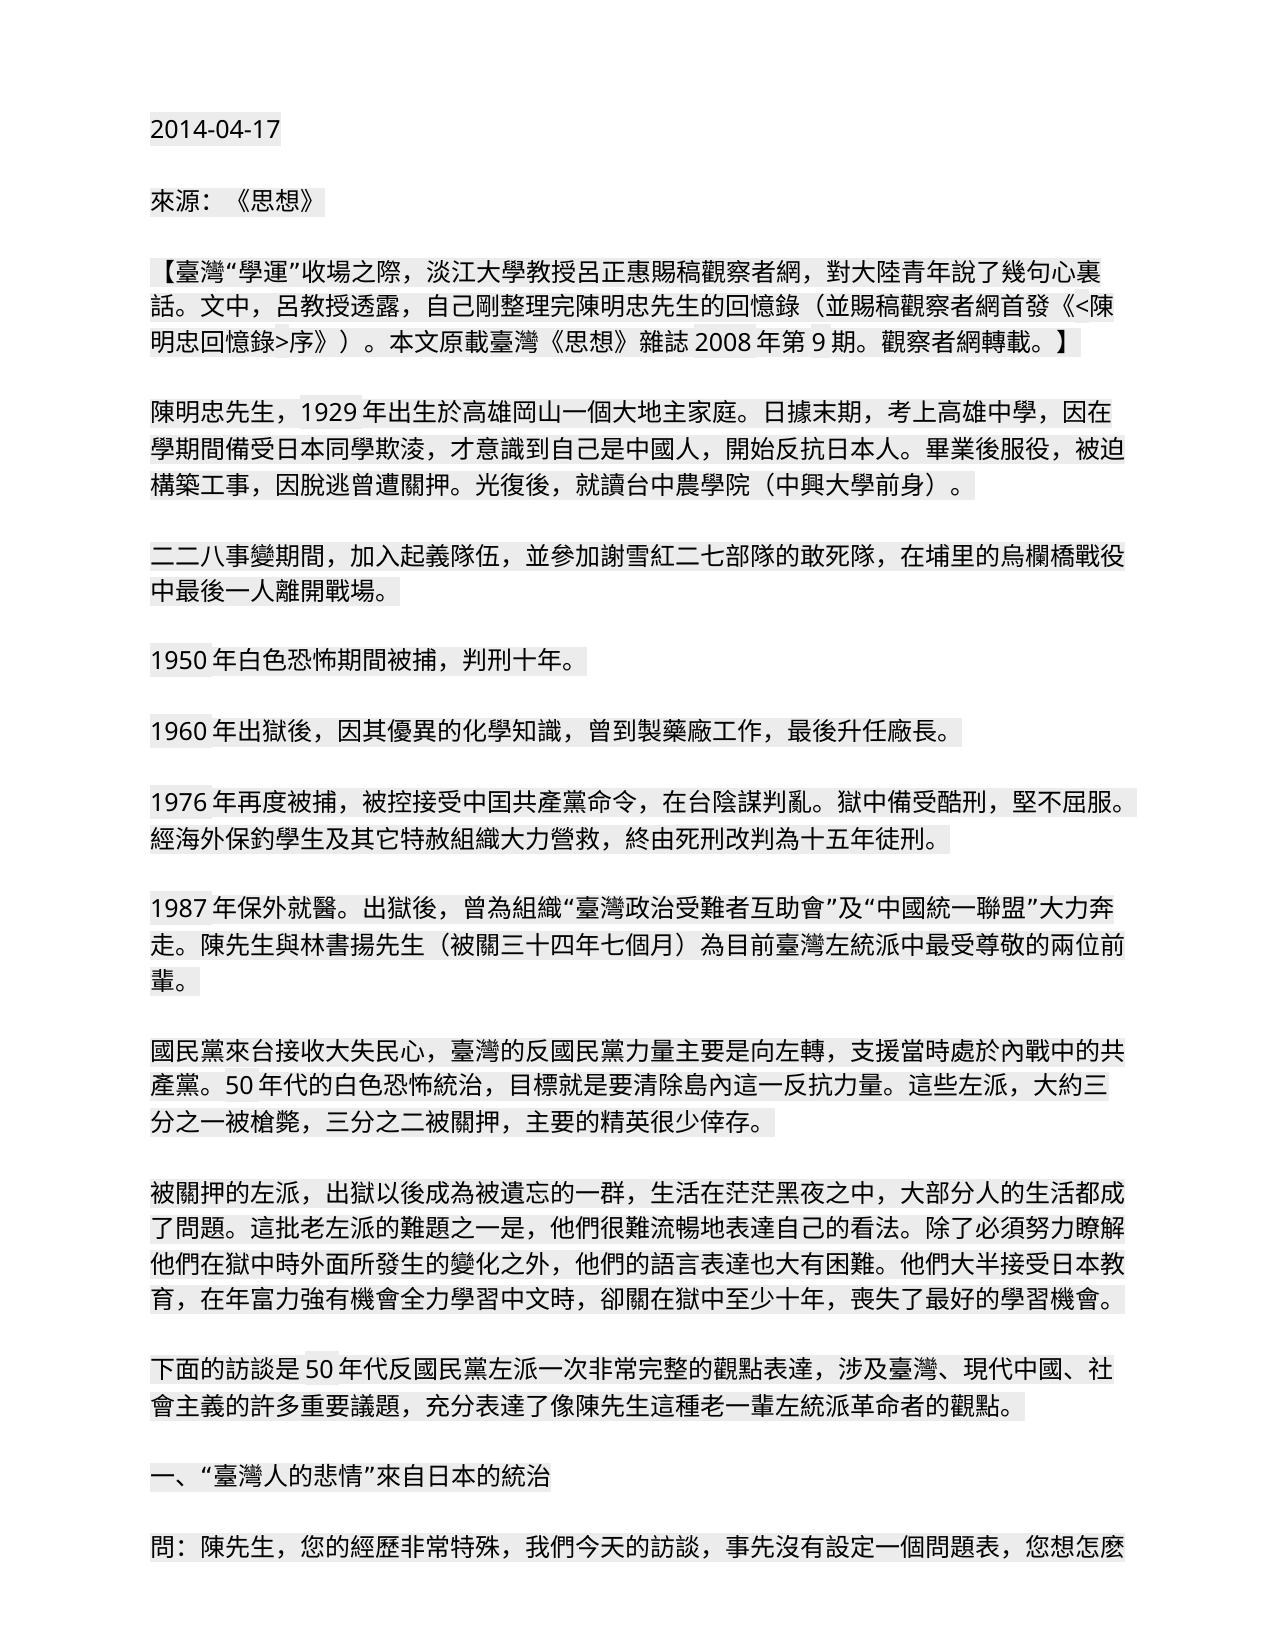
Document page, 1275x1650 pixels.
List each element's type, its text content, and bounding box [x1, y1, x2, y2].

text 花了點時間整理了幾篇陳明忠的訪談。各位不妨仔細讀過一遍。對我來說，這些言論，算是重溫舊夢，但是，對於大多數新一代的人來說，說不定會覺得新奇而有所啟發。 而我想說的是，對於那些長期被各式各樣的謊言與操弄所朦蔽的人，事實上，在你四周早已存在無數足以讓你察覺真相而能跳脫欺瞞的線索與逃出路徑，問題其實只是看你願不願意面對真相而已。 前些天在雲南昆明，一下飛機，迎面看到一個大招牌寫著 "過往雲煙"，挺有趣，雲是雲南的雲，煙是香煙的煙，是家香煙舖。被某種哲學蟲咬傷的人，喜歡煙塵光影之類的詩意幻化，對於諸如 "事實" 或 "真相" 這類字眼往往會產生嚴重過敏。 然而，面對過往，說 "真相" 也許太沉重，但它畢竟也不僅僅是什麼 "觀點"。觀點也者，你觀我觀大家各有所觀，但我相信，哪怕是再怎麼難以捉摸的過往雲煙，事實上還是有著某種基本事實，人物時空總不可能不可捉摸到真的如煙如塵之渺茫。 這樣一些不煙不塵的基本事實，或許就藏著一把鑰匙，足以讓你逃脫人為捉弄與洗腦。 21年前 (1998 年)，在我仍然拋頭露面大言不慚的時期，我利用暑假回台灣，在高雄長庚醫院做了一場演講，題目叫做"逃出蒼蠅瓶：談語言的極限"。記得那天來了很多聽眾，還有人遠從外地而來。但我只顧著低頭念稿子，拙劣的表達能力，使我向來沒法和聽眾產生共鳴，總覺得雞同鴨講彷彿就是一種存在的宿命。 "演講" 完畢 (應該說念完稿子)，我不知道在場聽眾幾個人逃出了蒼蠅瓶，還是反而被我關入蒼蠅瓶之中？ 蒼蠅瓶是維根斯坦的一個隱喻。你知道，既然是隱喻，意味著它很難 (或根本不可能) 用言語說清楚。不管怎麼樣，我總算用當年仍是大言不慚的傻逼姿態之最大力氣，給出了一把我以為可以讓你逃出蒼蠅瓶的鑰匙。 幾年下來，種種過往變得亦雲亦煙，我慢慢發現，也許連鑰匙都不需要，因為就如維根斯坦所說，大門根本沒關上，你想走隨時都能走，並沒有任何東西把你禁錮起來。 哲學上的東西很難 (或幾乎不可能) 通俗化，因此，為了說明一個不可言說的隱喻，我只好創造更多的隱喻，於是很弔詭地，當我們越是想要往現實可言的方向走去，卻反而越來越像個煙裏來霧裏去的詩人，而那理當震撼人心的 "基本事實真相" 呢？究竟離我們越近或越遠？我也有點迷惘了。 我在昆明長水機場那塊 "過往雲煙" 的招牌底下，駐足良久，直到一位姑娘跑出來說："先生，買煙嗎？" 我必須坦誠，我真的很想騙人，就像齊克果說的，我很想把人 "騙進真理裏頭"。想要被我騙的人，不妨就相信我一回，"走出" 蒼蠅瓶，別再當腦殘了。連 "逃" 都不用，因為瓶子根本沒關上。 我並不在意某個人是腦殘，但我很擔心和一大群腦殘一起生活在這地球上，因為，當腦殘成為主流生物，套句Emir Kusturica "地下社會" 的電影對白："大禍將臨頭"。 很多人老是想要改造世界，但我從來只想改造自己。因為我知道，當我改造了自己，事實上也就改造了世界；或者說，我至少對這世界盡了一道本份，我起碼儘可能不讓自己成為腦殘，儘可能不對世界產生危害。 陳真 2019. 11. 26. (饑餓等待下班中) =================== 一個土生土長的“臺灣人”為何是堅定的兩岸統一派 陳明忠 (臺灣左統派代表人物，夏潮聯合會榮譽會長) 2016. 04. 18. 來源：觀察者網 4月16日，臺灣統派的旗幟性人物之一、87歲高齡的陳明忠老先生攜《無悔：陳明忠回憶錄》出現在北京三聯書店的讀者見面會。 出席此次讀者見面會並作點評發言的還有清華大學教授汪暉、臺灣淡江大學教授呂正惠、中國社科院文學研究所李娜女士、三聯書店總編輯翟德芳、曾受邀觀禮大陸九三大閱兵的臺灣地區少數民族“民意代表”的高金素梅女士等嘉賓。 陳明忠老先生出生于1929年日據時期的臺灣，是臺灣“二二八”事件親歷者，前後兩次入獄共二十一年，臺灣最後一位政治死刑犯，統派的旗幟性人物之一。 陳明忠假釋後參與 “黨外民主”活動，以大義為重，積極促進兩岸和解，推動連戰訪問大陸。他的一生，極富傳奇色彩，生動地折射出臺灣自日據時代以來數十年間的社會發展進程，是大陸讀者瞭解臺灣二十世紀歷史的難得渠道。 二二八事變期間，陳明忠加入起義隊伍，1950年白色恐怖期間被捕，判刑十年。 1960年出獄後，因其優異的化學知識，曾到製藥廠工作，最後升任廠長。 1976年再度被捕，被控接受中國共產黨命令，在台陰謀判亂。獄中備受酷刑，堅不屈服。經海外保釣學生及其它特赦組織大力營救，終由死刑改判為十五年徒刑。 1987年保外就醫。出獄後，曾為組織“臺灣政治受難者互助會”及“中國統一聯盟”大力奔走。陳明忠先生與林書揚先生（被關三十四年七個月）為目前臺灣左統派中最受尊敬的兩位前輩。 1995年，臺灣導演侯孝賢拍攝影片《好男好女》，著名女藝人伊能靜出演白色恐怖時期的犧牲者、共產黨人鍾浩東的夫人蔣碧玉。蔣碧玉父親的角色，侯孝賢特意邀請鍾浩東曾經的獄友陳明忠先生扮演。 年過八旬，回顧一生，他說：“亂世的人本來就不如太平時代的狗，我不過生錯了時代，並沒有走錯路。”《無悔》是他的口述回憶錄。(餘略) 一個日據時期的“臺灣日本人”如何明白自己是中國人 陳明忠1929年生於高雄，家境殷實。在“皇民化”的教育下，他以為自己是臺灣人，自然也就是日本人，不料上中學時被日本同學稱為“清國奴”，打架時不准贏，否則就被日本學生群起而攻，打到鼻青臉腫，從此知道自己是中國人。 他說：“在學校，我受日本人欺侮，當一個臺灣人，一點尊嚴都沒有，動不動被打，政治上給人欺負，這是民族壓迫；但作為一個地主的兒子，經濟上我欺負別人，這是階級壓迫。我知道被欺負的痛苦，討厭給人欺負，所以開始覺悟到自己也不應該欺負人，甚至，世界上根本不應該有壓迫存在。我的社會主義意識，就這樣很樸素地産生了。” 陳明忠從“中國人”和“社會主義”這兩個基本立場出發，從理論書籍和社會實踐中學習、思考，從獄友中的共產黨人和來自大陸的普通戰俘的言行中獲取切身感受，逐漸形成了自己堅定的信念。在二十世紀五十年代到八十年代的臺灣，為堅守信念，他先後坐牢二十一年，受盡酷刑，仍矢志不渝。 為明其志，他和同樣是政治犯的妻子，為兩個女兒取名“志民”和“志平”，即“志在為人民，志在為民主；志在為和平，志在為平等”。 八十年代，第二次出獄後，冒著再次入獄的危險，他積極參與社會運動。他認為自己“應當為臺灣的民主盡力”，“同時也不願意臺灣繼續做美國的附庸，希望中國統一，希望中國富強，希望中國人擁有自尊，不再被人歧視；並且希望在這基礎上實現人人平等的社會主義，永遠不要再出現人欺負人、人歧視人的不正常現象”。 他說：“這是我自己選擇的路，這條路就是要提著腦袋走的，坐牢和犧牲都不能埋怨。假如人生再來一次，我還是會選擇同樣的路。” 一個土生土長的“臺灣人”為何是堅定的兩岸統一派 1950年，在白色恐怖中，台共黨人陳明忠被捕，表面的罪名是參加“二二八”，暗地裏被懷疑是共產黨員。 在憲兵隊，陳明忠“被刑求（刑訊逼供），先灌水、夾手指，然後坐老虎凳。老虎凳的磚頭一塊一塊往上加”，刑求人員警告他，“再加一塊，你腿骨會斷，人可就終身殘廢了”，他依然不承認——承認了自己是共產黨人，一定會被槍斃。 這本書收錄的老照片中，有一張是陳明忠坐在臺北馬場町槍決紀念丘前拍攝的。在臺灣五十年代持續多年的白色恐怖中，日據時代臺北的跑馬場——馬場町，是槍決共產黨人等政治犯的刑場。殺一個人，就撒一層土掩蓋血迹，殺的人多，慢慢就形成了一人多高的小丘。可見當時恐怖之甚。 逃過一死的陳明忠，關在獄中十年，目睹了很多人赴死，其中多有堅定的共產黨人，也不乏受屈的冤魂。 “有一個叫馮錦輝的被叫出去槍決了。他和同牢房的每個人握手，帶著微笑走出去。和我握手時，他的手是溫熱的，我非常佩服。我在台南憲兵隊誤以為要被槍斃時，因為有點緊張而感覺到自己腦袋頂部突突地跳，他居然這麽鎮靜。我們唱著安息歌送他走。” “很久以後，我終於知道，馮錦輝是宜蘭地區（台共）的負責人……他早知道自己一定會死，所以視死如歸。” 出獄以後，陳明忠和馮錦輝的妹妹馮守娥女士結了婚，瞭解到：“馮錦輝是我岳丈最喜歡的兒子。” “過了幾天，基隆中學校長鍾浩東也被叫出去了。本來基隆中學案，凡是外省地下黨員一律判死刑，本省人一律判感訓。鍾浩東（雖然是本省人，但）堅決不接受感訓。” “按照慣例，我們唱安息歌送他，他要求我們加唱《幌馬車之歌》。他說，他太太跟著他到大陸參加抗戰，他太太很喜歡這首歌。”（鍾浩東和蔣碧玉的故事，可以參見藍博洲先生的著作《幌馬車之歌》，也可以參看侯孝賢據此改編導演的影片《好男好女》。） “張伯哲在大陸時是東江縱隊團級政委，來台後是台中市、台中縣地區的地委委員，他當然一定死。我看他很平靜，好像等待的不是死亡。我問他：‘你不怕死嗎?’他說：‘孔子不是說過嗎，朝聞道夕死可矣。’對他來說，‘道’就是共産主義。” “我看到了馮錦輝、鍾浩東、張伯哲臨刑前的勇敢與堅定，他們的影子一直留在我腦海中，讓我下定決心，要跟著他們的路走下去……這是我在牢房裏最大的收穫。” 陳明忠在牢房中見到的三個外省人，也給他留下了深刻的印象。 “有一個人，來台之前見過毛澤東和劉少奇，後來槍決了。他曾跟我講，毛澤東對他們很親切，像好好先生；劉少奇看起來很嚴厲，對他們一個一個追問，什麽事情都不放過。他認為，是因為劉少奇在白區領導地下工作，毛澤東沒有這種經歷，所以做事風格不一樣。” “還有一個‘中央政治大學’畢業的。他的一個同學是共產黨，讓他給對岸發電報，他拒絕了，但沒有檢舉。”他原以為自己只是會被判徒刑，“結果有一天竟然叫到了他的名字，要叫出去槍斃了。 他整個人呆了一陣，然後說：‘我不相信！’又再說：‘我不相信！’他走出牢房時，長歎了一口氣，說：‘啊——算了。” 他的判決書上寫著：“‘中央政治學校’的校長是蔣委員長，你是他的學生，竟然不檢舉共產黨！” 另一個人叫劉鳴鍾，估計自己要被槍斃，說：“共產黨人被槍斃的時候都會喊‘共產黨萬歲’，我不是共產黨，不能喊‘共產黨萬歲’，但也不能喊‘國民黨萬歲’啊——國民黨都要槍斃我了。我喊什麽呢？’他想了一下，就說：‘我要喊“劉鳴鍾27歲！’”但當他被叫出去的時候，“太緊張了，‘劉鳴鍾27歲’，忘記喊了。” 勉力推進臺灣的民主進程和兩岸統一 1976年，臺灣仍處在“戒嚴”時期，出獄16年的陳明忠再次入獄，所依據的是《懲治叛亂條例》第二條第一項：“意圖以非法之方法顛覆‘政府’而著手執行。”這個罪名的唯一刑罰是：死刑。 一進監獄，“上峰”就發了指示：“不管用什麽手段，一定要口供。”“就算人進了棺材，口供也要留下了！”此後三個月，陳明忠經歷了四輪刑求：第一輪，六天五夜；第二輪，五天五夜；第三輪，五天五夜；第四輪，五天五夜。疲勞審訊、拶指、牙籤插指甲縫、老虎凳、電刑、灌辣椒水和汽油以及赤身捆在冰塊上九小時等等。陳明忠甚至被打到脊椎錯位。 “問案的人事後對我說：‘我們刑求分四個階段，一般在第一階段，大部分人都會承認罪狀；到了第二階段，剩下那些不肯承認的人，連叫他承認 ‘偷古井’（閩南話諺語），他也會承認。所以第三、第四階段的刑求，我們從來沒有機會用過。你是有史以來第一個通過四個階段還不肯認罪的人。你練過什麽武功？” 刑求的痕迹大多消失後，陳明忠被起訴。判決當晚，蔣經國發表電視講話說：“陳明忠意圖從東南亞運送武器發動暴動……”因為政治犯的判決問題，蔣經國親自在電視上露面，這是從來沒有過的事情。 1987年，通過時任蔣經國秘書的馬英九的幫助，陳明忠保外就醫。 出獄之後，陳明忠仍關心和參與各種社會活動，勉力推進臺灣的民主進程和兩岸統一。2005年2月27日，他親赴國民黨中央黨部，以“‘二二八’事件當事人、臺灣最後一個政治死刑犯”的身份發表講話，呼籲臺灣各政黨真正理解和徹底反省“二二八”事件，解決發生悲劇的歷史根源，結束兩岸敵對狀態，締結兩岸和平協定。 講話後，他“將一把象徵兩岸和解的‘和解之鑰’交給（時任國民黨主席的）連戰，期許他勇敢負起結束國共內戰的責任”，“連戰當場指定（國民黨）副主席江丙坤率團登陸破冰”，後來又親自正式訪問大陸。 2008年，目睹兩岸關係的風雲，陳明忠說： “二二八”之後，臺灣青年向左轉，就是因為瞭解到：只有搞革命，才能重建中國經濟，才能根本解決內部很多矛盾問題……大陸經過革命，經過重重困難，終於在二十世紀九十年代以後全面發展起來。事實上，這等於實現了當年臺灣左翼青年嚮往的目標。……“ 中國崛起”的事實已經不容否認……現在和未來的兩岸關係，關鍵還在於：臺灣肯不肯承認“中國崛起”的客觀現實。李登輝、陳水扁都瞧不起大陸，但如果未來臺灣還維持這種態度，不肯承認大陸的發展，不願跟大陸和談、合作，那還會再吃虧的。 ======================== 一個臺灣人的左統之路 訪談者：呂正惠、陳宜中 陳明忠 (臺灣左統派代表人物，夏潮聯合會榮譽會長) 2014-04-17 來源：《思想》 【臺灣“學運”收場之際，淡江大學教授呂正惠賜稿觀察者網，對大陸青年說了幾句心裏話。文中，呂教授透露，自己剛整理完陳明忠先生的回憶錄（並賜稿觀察者網首發《<陳明忠回憶錄>序》）。本文原載臺灣《思想》雜誌2008年第9期。觀察者網轉載。】 陳明忠先生，1929年出生於高雄岡山一個大地主家庭。日據末期，考上高雄中學，因在學期間備受日本同學欺淩，才意識到自己是中國人，開始反抗日本人。畢業後服役，被迫構築工事，因脫逃曾遭關押。光復後，就讀台中農學院（中興大學前身）。 二二八事變期間，加入起義隊伍，並參加謝雪紅二七部隊的敢死隊，在埔里的烏欄橋戰役中最後一人離開戰場。 1950年白色恐怖期間被捕，判刑十年。 1960年出獄後，因其優異的化學知識，曾到製藥廠工作，最後升任廠長。 1976年再度被捕，被控接受中囯共產黨命令，在台陰謀判亂。獄中備受酷刑，堅不屈服。經海外保釣學生及其它特赦組織大力營救，終由死刑改判為十五年徒刑。 1987年保外就醫。出獄後，曾為組織“臺灣政治受難者互助會”及“中國統一聯盟”大力奔走。陳先生與林書揚先生（被關三十四年七個月）為目前臺灣左統派中最受尊敬的兩位前輩。 國民黨來台接收大失民心，臺灣的反國民黨力量主要是向左轉，支援當時處於內戰中的共產黨。50年代的白色恐怖統治，目標就是要清除島內這一反抗力量。這些左派，大約三分之一被槍斃，三分之二被關押，主要的精英很少倖存。 被關押的左派，出獄以後成為被遺忘的一群，生活在茫茫黑夜之中，大部分人的生活都成了問題。這批老左派的難題之一是，他們很難流暢地表達自己的看法。除了必須努力瞭解他們在獄中時外面所發生的變化之外，他們的語言表達也大有困難。他們大半接受日本教育，在年富力強有機會全力學習中文時，卻關在獄中至少十年，喪失了最好的學習機會。 下面的訪談是50年代反國民黨左派一次非常完整的觀點表達，涉及臺灣、現代中國、社會主義的許多重要議題，充分表達了像陳先生這種老一輩左統派革命者的觀點。 一、“臺灣人的悲情”來自日本的統治 問：陳先生，您的經歷非常特殊，我們今天的訪談，事先沒有設定一個問題表，您想怎麽談就怎麽談，請從您最想說的談起。 陳：我想先談“臺灣人的悲情”。民進黨說，二二八是臺灣人的悲情。這根本不對。以我的經驗，臺灣人民在日本的統治下，沒有任何尊嚴可言，這才是真正的“臺灣人的悲情”。我因此知道自己是“清國奴”，是中國人，才開始起來反抗，我的一生從此就改變了。 如果要講悲情，就要從日據時代講起。日據時代，臺灣人是二等國民，被欺負到什麽程度？我的思想改變是從高雄中學開始，當時我們一班五十個人，只有十個臺灣人，其他都是日本人。我經常被罵是“清國奴”，動不動就被打，我搞不清楚為什麽。 後來，我才知道自己不是日本人。對我衝擊很大的事情是，有一次我和一個日本同學打架，事後來了十幾個日本人打我一個，最後跟我講一句話：“你可以和內地人（按：日本人）打架，但不可以打贏。” 這對我衝擊非常大。不是說一視同仁嗎？我一直以為我是日本人，但臺灣人和日本人打架卻不可以打贏，這是怎麽一回事？我的腦筋開始産生混淆，兩三年以後才知道原來我不是日本人，是中國人，思想才整個轉變過來。 我感覺到在日據時代作為臺灣人，真是一點尊嚴都沒有。例如，當時村長在鄉下都是有聲望的人，是我們尊敬的人。但是，日本的警察叫村長跪下，村長就要跪下，這在我們看起來，實在是太瞧不起臺灣人了。 日本人跟臺灣人的薪水也不一樣，同樣的學歷，日本人的薪水比臺灣人高60%，為什麽會這樣？ 再舉個例子，我認識一個人叫做林金助，是石油公司的工友，給大家燒開水泡茶的。可是林金助這個名字日本人也有。有一天上面有人來視察，從名冊上看到名字，以為他是日本人，馬上升他當雇員，因為日本人是不能當工友的。 日本人可以當勞動者，就是不能當工友幫人服務，不能倒茶、掃地。你想，當時身為臺灣人是什麽感覺？我們是二等公民，甚至是三等公民（因為還有琉球人），一點尊嚴都沒有。我家是大地主家庭，我每天有牛奶喝，但因為在日本人面前沒有尊嚴，才知道尊嚴最重要。 我家的佃農在我面前也沒有尊嚴，就像我在日本人面前一樣，所以，我開始反抗日本人的統治，也開始轉向社會主義。所有的臺灣人，在日本人面前都沒有尊嚴，那我們臺灣人是什麽東西呢？難道這不是“臺灣人的悲情”嗎？ 二、二二八不是省籍衝突 問：那您怎麽看待二二八？ 陳：二二八是反抗，是反抗國民黨的惡劣統治。“造反有理”，這是人民的哲學。二二八是反抗，不是悲情。 問：您反抗日本人，又反抗國民黨政府，這有什麽不同？ 陳：當然不一樣。日本人是外國人，他們瞧不起所有中國人（包括臺灣人）；國民黨是中國人的政府，它是一個不好的政府，我們是反抗一個我們自己的不好的政府。二二八時，我們反對的是一個惡劣的政府，而不是所有外省人。 當時從大陸來的人，好壞都有。台中農學院的外省老師，包括院長（就是校長），學問好，思想開明，我就很尊敬。我不但不反對他們，還保護他們。二二八事件期間，我把他們集中起來，請我的學弟林淵源（他後來當高雄縣長）照顧他們。 問：照您這樣講，二二八就不是省籍衝突，至少主要不是省籍衝突？ 陳：二二八本質上是一個反抗惡劣政府的行動，不是省籍衝突。當然有些本省人情緒激動，打了外省人，這是有的，但不是主要的。你們還要注意，當時的省黨部和陳儀是作對的，他們要把事情鬧大，好搞垮陳儀。蔣渭川是省黨部的人，他找了一批打手，專打外省人。他故意製造糾紛，就是要把事情鬧大。 我們在台中開大會鬥爭台中縣長劉存忠，因為他貪污。民眾要把他處死，謝雪紅說，他有罪，但罪不至死。民眾又喊要割他耳朵，謝雪紅又說，那太殘忍了。民眾說，那就打他，於是謝雪紅讓一些人上來打。這可以證明，反抗的人相當節制，知道自己要幹什麽。 但蔣渭川這個人你們要注意，他是省黨部李翼中的人。二二八之後，他當了臺灣省民政廳長。我第一次坐牢之前，在1950年1月9日的中央日報上（按：此時陳先生拿出複印的剪報資料），看到一則怪異的啓事，內容是“慶祝蔣渭川、彭德、李翼中、林日高等四人出任民政廳長、建設廳長、省府委員”。 在賀詞的下面有21人署名同賀，名單中好多人竟然都是在二二八事件中，遇害或行蹤不明的台籍人士，像林茂生、王添燈、林連宗、宋斐如、王育德的哥哥王育霖、還有陳炘。 我後來坐牢時，才聽說這則啓事是地下黨（即共産地下組織）的吳思漢刊登的。吳思漢為什麽要用這些人的名義來刊登？因為據說這些人之所以被害，都是蔣渭川告的密，所以吳思漢故意用他們的名字以示抗議。 蔣渭川是CC派，他的老闆是臺灣省黨部主委李翼中，也是CC派。那時候被打的外省人，很多都是蔣渭川的人打的；蔣渭川找了一批流氓，到處搗蛋，要把政學系的陳儀鬥倒。陳儀很氣，要抓蔣渭川，結果被蔣跑掉了，蔣被李翼中保護起來。蔣渭川的女兒，為了保護父親，擋在蔣渭川前面，結果被陳儀派去的人殺了。 李敖曾說，二二八分成三個階段：第一個階段是臺灣人殺外省人，第二個階段是外省人殺臺灣人，第三個階段是臺灣人殺臺灣人。李敖的說法太誇張了，很容易引起誤解。 第一個階段，一些外省人被打，少數人被打死，蔣渭川的打手到處亂打人；第二個階段，外省軍隊從基隆登陸，一路開槍掃射，但因為大部分臺灣人躲了起來，所以只有在街上的人，才會被流彈打中；第三個階段，國民黨補殺了一些臺灣知名人士和地方領袖，其中不少人可能是蔣渭川開名單密告的，所以李敖說臺灣人殺臺灣人。李敖講話是很生動，但太誇張，很容易讓人誤以為二二八是省籍衝突。 當時，我們根本不覺得二二八是省籍衝突。我們要反抗的不是外省人，而就是貪官污吏。但是，貪污的人都躲起來了，倒楣的卻是一般的外省人；有些外省人挨揍，還有些被打死了。不過，二二八的性質並不是省籍衝突，而是反抗國民黨暴政，是政權跟人民之間的衝突。 壞的人是那些貪官污吏，但我們學生對外省老師的印象就比較好。因為，那時候來台的外省老師很多都受過很好的教育，左派的也很多，比較進步，比較講民主，跟學生相處很像朋友。 台籍老師受日本人影響，權威性較強，講話都是用命令的，所以學生對外省老師比較有好感。這不是我一個人的說法，黃春明也這麽講（他的外省老師因為是共產黨，後來也被槍斃了）。 關於二二八，我還可以說兩點。民進黨一直在製造一種印象，讓人覺得，二二八時國民黨在臺灣進行大屠殺。依我的瞭解，二二八死的人，大約在一千上下。 1950年我被捕時，在獄中跟臺灣各地的難友聊天，瞭解各地的狀況，據我當時估計，大概就是這個數目。後來，民進黨成立了二二八賠償委員會，列了一大筆經費，到現在錢都還沒領完。據我探聽，領的人不超過一千人，而且其中有一些還是白色恐怖受難者家屬領的。民進黨完全不公佈這個消息，還繼續炒作，實在很不應該。 還有，陳映真跟我講過，有一個外省老師，看到接收人員欺壓臺灣人，非常不平，寫了幾篇小說加以揭露，發表在上海的文藝刊物上（按，這些作品已收入人間思想叢刊《鵝仔》，人間出版社，2000年9月），可見二二八主要是“官民矛盾”，不是“省籍矛盾”。 三、白色恐怖是國民黨鎮壓人民，不分省籍 問：您的說法跟民進黨的差很多。有些台獨派說，二二八是台獨運動的起源，您不同意吧？ 陳：好多人（尤其是台獨派）說，二二八是台獨運動的起源。這個說法我不同意。二二八是民國36年（1947年）的事，但是一直要到我第一次坐牢出獄的那一年，1960年，才有人因為台獨案件進來坐牢。另外，台獨派在日本成立“臺灣青年會”是1960年，台獨聯盟是1970年在美國成立。怎麽看，時間上都差太多了。 光復以後，臺灣人熱情歡迎祖國軍隊的到來，可見他們對日本的統治有多反感。後來看到祖國的政府這麽糟，才開始想，要怎麽辦？然後大家才瞭解到，原來我們的祖國有兩個：一個是共產黨的紅色祖國；一個國民黨的白色祖國。既然壓迫我們的是國民黨，是白色祖國，於是年輕人就開始向左轉，向共產黨那邊靠攏。 當然，當中有些人像我，在日據時代本來就已有社會主義思想；但是，也有些人是因為反對國民黨的暴政，才轉向共產黨的。所以，當時在共產黨裏面有這兩種成分，一種是日據時代就有社會主義思想的，還有一種是二二八以後對國民黨不滿才向左轉的。(餘略) 問：您現在談到二二八以後臺灣社會的變化，接著就是白色恐怖，您對白色恐怖有什麽看法？ 陳：國共內戰國民黨失敗，撤退來臺灣。當時我們認為，“解放臺灣”是遲早的事，但沒想到1950年（民國三十九年）韓戰爆發，美國第七艦隊竟然侵犯中國主權，開入臺灣海峽。有了美國保護，國民黨像吃了一顆定心丸，就開始大量逮捕、屠殺反對他的人，特別是潛伏的共產黨地下黨員。 我要特別強調，白色恐怖，是國民黨對於人民的恐怖統治。凡是被認為有可能反對國民黨的人，不分省籍，也不管有沒有證據，就一律逮捕。 我被捕以前，大概是1950年的5、6月間，報紙登出地下黨領導人蔡孝乾投降的消息，他呼籲所有地下黨員出來自清。當時蔡孝乾所供出的共產黨員共有900多個，主要是臺灣省工作委員會系統（簡稱“省工委”），加上別的系統（包括搞情報工作的）。 受難的共產黨員共約1300人左右。可是問題是，按照謝聰敏引用立法院的資料，整個白色恐怖時期因涉及匪諜案件被捕的人數就有14~15萬人，可見其中大多數人是被冤枉的。 就共產黨員來說，他們是“求仁得仁”，是無怨無悔的；但是就大多數受冤枉的受難人和他們的家屬來說，白色恐怖當然是“悲情”。(餘略) 在14~15萬受難人當中，約有40%是外省人。當時外省人占臺灣總人口數也還不到15%，由此可見，外省人受害比率非常高。所以說，白色恐怖不僅是本省人的悲情，更是外省人的悲情。 所謂“臺灣人的悲情來自於‘外來政權’的統治”這種泛綠陣營的說法，並不符合事實。正確的說，白色恐怖應該是“白色統治階級對所有被統治階級的恐怖行為”，是國民黨對所有臺灣人民（包括外省人）的恐怖統治，與族群矛盾沒有關係。 四、為什麽認同“新民主革命”？ 問：陳先生，您願不願意談談，二二八以後您政治態度的改變？ 陳：二二八前後，我對國民黨這個政權已經徹底失望。但當時我聽說，大陸還有一個共產黨，是主張革命的。後來，我就知道了毛澤東的“新民主主義”。毛澤東說，中國是處在半封建、半殖民的階段。 一方面，我們受制于封建傳統，譬如，中國還有很多大地主，許許多多的佃農整年勞動，卻一直處在饑餓邊緣。另一方面，我們又受帝國主義侵略，備受外國人欺淩，毫無民族尊嚴，譬如，臺灣的中國人就一直受到日本人的欺壓。 毛澤東認為，既然中國的農人、工人、小資產階級知識份子、民族資本家這四種階級的人，占了中國絕大部分人口，這些人應該聯合起來，一方面打倒封建的大地主階級，另一方面打倒受到外國收買的買辦階級，這樣中國才有前途。 我突然瞭解，國民黨政權就是封建大地主和買辦階級的總代表；他們只占中國人的極小部分，卻仗恃著美國帝國主義的支援，肆意的欺壓中國的絕大多數人（包括臺灣人）。這樣，我就瞭解國民黨為什麽會以這種惡劣的手段接收臺灣；同時也瞭解到二二八的反抗之所以失敗，就是因為不認識整個中國的狀況。這樣，我就轉向了“新民主革命”。 二二八之後，很多臺灣青年都有這種覺悟。譬如，我高雄中學的學長鍾和鳴（後來改名鍾浩東，作家鍾理和的同父異母兄弟），畢業後考上台大，後來放棄不讀，和一群朋友偷渡到大陸，去參加國民黨的抗戰。光復後回到臺灣，當基隆中學校長。二二八之後，他也是因為覺悟到，要救中國只有參加革命，所以他加入地下黨，不幸被捕。那時候還沒戒嚴，被判感化，但他不服感化，結果被國民黨槍斃。 又譬如，臺北的郭琇琮，跟我一樣，也是大地主家庭出身。他念建國中學時，也跟我一樣，受到日本同學的欺負，起來反抗，被日本人關了起來。國民黨來接收的時候，還特別派人把他從監獄迎接出來。 二二八之後（那時候，他已經是台大醫院的醫師），他也加入地下黨。白色恐怖時被抓了，國民黨要他投降，他寧可被槍斃，也不肯投降。 跟郭琇琮同時槍斃的，還有許強和吳思漢。許強是台大內科主任醫師，在日本讀醫科時，日本人很佩服他的才智；他們說，如果諾貝爾獎有醫學獎，許強有可能得到。 吳思漢原本在日本學醫，放棄了，偷渡到朝鮮，一路跑到重慶。在當時的中央日報上，他發表了《尋找祖國三千里》的文章，轟動一時；為了表示對祖國的情懷，他把自己的名字改為“思漢”。 後來，他們思想都改變了，轉為支援共產黨，被捕後寧死不降。他們這些人都比我們沒被判死刑的人，優秀太多了。當時這樣又有才能、又勇敢的臺灣青年很多，最傑出的都被處死了。 台獨派說，二二八把臺灣的菁英殺了許多。這一點也不準確，因為二二八殺掉的知名人士並不多，而且，大半是年紀較大的。白色恐怖殺的青年人就不知多了多少倍，他們都是臺灣未來的希望。 應該說，臺灣人才的斷層，關鍵在白色恐怖。當時還有很多島內的外省朋友，也跟我們一樣，一起合作，想要打倒國民黨。這樣，你們就能瞭解，為什麽國民黨有了美國保護之後，就開始逮捕、屠殺，而且牽連那麽多無辜的人。你想想看，地下黨聽說只有1300人，而白色恐怖的受害者卻多達14~15萬人（保守估計），你看這個政權有多殘酷！ 五、台獨運動是地主階級後代搞出來的 問：照您所說，從二二八到白色恐怖，其實都是政權跟人民的矛盾；這個政權在壓迫人民的時候，是不分省籍的。但是，國民黨政權畢竟還有另外一個面向。當年老蔣幾乎完全用他帶過來的外省菁英統治臺灣，所以還是種下了省籍衝突的禍因，以至於台獨派日後不斷炒作族群，甚至把二二八和白色恐怖都講成是“外省人殺臺灣人”的族群殺戮。您能不能進一步對台獨運動做更細部的分析？ 陳：剛剛說到，二二八一直被講成是台獨運動形成的原因。我認為時間不對。二二八是1947年的事情，開始有台獨政治犯卻是在1960年左右；在那以前，只有廖文毅等幾個人是台獨政治犯，其他通通是紅帽子。王育德在日本成立臺灣青年會是1960年，美國台獨聯盟的成立是1970年，和二二八相距太遠了。 二二八事件之後，臺灣的年輕人是向左轉，而不是轉向台獨。台獨的概念是從土地改革才開始。當然，土地改革是應該的，但是站在地主階級的立場，看法就不一樣。我自己家裏是地主，有好多親戚也都是地主；他們的感覺是：國民黨在大陸根本不做“耕者有其田”，來臺灣才向臺灣人下手，是要把臺灣地主的勢力消滅掉。 同時，土地徵收的價錢也差很多。臺灣是兩期稻作，中間種雜糧，但是徵收土地的計算方式是以兩年的稻米收成來計價，中間的雜作不算。國民黨一方面用戰爭末期的糧食價格作為計價標準，讓土地變得很便宜；另一方面又把市面上只值一、二元的四大公司（台泥、臺灣農林、台礦、台肥）股票，高估為十元來作補償。這一來一去，原本二十元的東西變成一元，所以很多人不滿意。 地主不滿意，可是沒有辦法。因為白色恐怖，反對的話就會被抓起來，所以什麽都不敢講。但是因為他們家世好，早期到日本、美國的留學生都是他們的子弟。在海外台獨人士當中，台南一中和嘉義中學的校友比較多；一半以上的台獨幹部，都是這兩個學校的畢業生。因為最好的土地都在嘉南平原，嘉南地主的子弟就變成了海外台獨的主力。 一個典型的案例是林獻堂。在日據時代，他領導臺灣文化協會反抗殖民統治；他曾經因為去大陸訪問時說了一句“我終於回到祖國”，回來後被日本流氓當眾打耳光羞辱。 這麽堅定的愛國主義者，一旦階級利益受到傷害，便放棄了民族意識。土地改革後，林獻堂跑到日本去，還曾支援邱永漢搞台獨。這也是為什麽臺灣有縣市長選舉以來，第一個黨外的縣長是台南市的葉廷珪，因為台南是地主窩。 還有，地主階級一方面因為“耕者有其田”拿到四大公司的股票，又經營中小企業發達起來，於是漸漸形成勢力。臺灣內部的中小企業家，和在美國的台獨組織，這兩股力量一合流，台獨就發展了起來。所以，台獨運動事實上是臺灣土地改革的結果，是地主階級的運動。這是我個人長期研究所得出的結論，是我第一個講的。可惜我以前收集的資料都散失了，但這個題目可以好好研究。 六、皇民化意識的復活是國民黨的統治造成的 問： 您這樣講臺獨運動，跟現在的流行說法相差很大。剛剛講到日據時代，當日本人來台的時候，反日抗爭死掉了很多人，皇民化教育是後來的事情；所以鄭鴻生會寫到他爸爸跟他祖父兩個不同世代，對祖國的感情不太一樣。 也許有人會說：陳明忠先生當初在雄中被欺負，産生了抗日意識和中國認同，這可以理解；不過，另外也有一些受皇民化教育的人，願意為日本人打仗；因此，陳先生的經驗或許有一些代表性，但是也有另一些人對悲情的理解是不一樣的。 更進一步來講，可能也有些台獨派人士會說：陳先生剛剛講到的日本人對臺灣人的欺壓，其實正是“臺灣意識”或甚至“台獨意識”的種子，而不見得會導向中國認同。您怎麽回應這些說法？ 陳：其實不用把皇民化看得那麽成功，根本不是那麽一回事。我舉個親眼看到的例子：光復前我住在鄉下，那時候日本快打輸了，要訓練臺灣的兵員。年輕人上過日語小學的還可以，但要訓練三十多歲的壯年兵就有問題，因為大多數都聽不懂日語。 班長訓練踏步走，用日語喊“左右、左右”，但臺灣兵聽不懂，變成了同手同腳。為了讓臺灣兵聽懂指令，班長只好用臺灣話講“碗筷、碗筷”（碗代表左手，筷子代表右手）。你說，對這些人來說，皇民化能起什麽作用？連日語都聽不懂。(餘略) 台獨的皇民化論述事實上是臺灣地主階級的論述，跟一般臺灣民眾沒有關係。如果說皇民化的效果那麽大的話，就不能夠理解，為什麽日本投降的時候很多日本警察被打？ 譬如說，郭國基就把以前刑求他的日本人，帶到半屏山殺掉。如果皇民化那麽成功的話，為什麽光復的時候會有那麽多人去歡迎國軍？更沒辦法理解為什麽那麽多的青年在二二八事件後向左轉？皇民化成功的話，不會是這樣。近年來皇民化意識的重生，是因為國民黨統治失敗的關係。也就是說，“臺灣意識”之所以會變質為“台獨意識”，其實也跟國民黨來臺灣統治有關。 如果“臺灣意識”所意味的是：“在臺灣土生土長的臺灣人民，意識到自己生長之地的存在，以及這個存在的獨特性”，那麽臺灣意識應該萌芽於1895年。清朝把臺灣割讓給日本，切斷了臺灣和祖國大陸的臍帶，所以臺灣人民産生了一種“臺灣意識”。但是這種意識是以祖國情懷、祖國意識作為主要特徵，因此成為對抗日帝壓制的武器。 這個階段的“臺灣意識”，在臺灣人民的心中不僅和“祖國意識”沒有衝突，甚至是重疊在一起的。 不過，臺灣人民在對抗日本統治的過程中，由於祖國落後、沒辦法幫忙，所以心態上逐漸有些變化。臺灣人民逐漸感覺到，要擺脫殖民地這種沒有尊嚴的二等國民處境，唯有自立自救一途，於是開始養成了以臺灣為中心去看問題的思考方式。 這時，“臺灣意識”跟“祖國意識”開始出現一些微妙的差距。一方面，“臺灣意識”之中包括了因割台而湧現出來的民族之愛、亡國之痛；也就是說，“中國意識”是“臺灣意識”的主要部分。另一方面，清朝割讓臺灣給日本，很容易使臺灣人民産生充滿悲情的“孤兒意識”；正因為孤立無援，“當家做主”的願望也逐漸成為“臺灣意識”的重要成分。 但我想要強調，這種與“中國意識”稍有距離的“臺灣意識”，絕不是一個以祖國為敵，與祖國徹底決裂的“台獨意識”。臺灣所謂“皇民化意識”的重新起來，其實是國民黨統治臺灣的結果。 七、“外來政權”與“省籍情結” 問：您剛剛的談話，讓我印象最深的有幾個重點。您說，在日據時期，“臺灣意識”不但沒有異化成“台獨意識”，而且跟“祖國意識”高度重疊。皇民化教育根本不成功，臺灣人民熱切歡迎祖國軍隊的到來。可是不多久卻發現到，取代日本殖民統治的，竟然是一個我們自己的惡劣的政府；於是展開了反抗，二二八事件之後更進一步向左轉，最後遭到受美國保護的國民黨的恐怖鎮壓，株連無數。 您說，二二八的起因是反抗貪官污吏，白色恐怖是國民黨統治者對所有臺灣人民的迫害，不分省籍。您指出，台獨運動的形成和土地改革很有關係，不能回溯到二二八。您認為台獨派把二二八和白色恐怖講成省籍衝突，是指鹿為馬，是對歷史真相、對國民黨暴政性質的嚴重扭曲。 現在我想進一步請問，您如何理解民進黨所謂的“外來政權”問題？以及所謂的“省籍情結”？台獨派不斷的操弄“外來”和“本土”之分，而且還非常成功。您怎麽解讀這個現象？ 陳：“臺灣意識”之所以變成想與祖國徹底決裂的“台獨意識”，除了地主階級鼓動台獨的關鍵因素外，另一個重要的背景，當然就是所謂的“外來政權”的問題，以及由此衍生的“省籍情結”。 前面我一再說，不論是二二八還是白色恐怖，都不是省籍衝突，而是國民黨政權和臺灣人民之間的矛盾。國民黨政權不但迫害本省人，也迫害外省人。這種迫害，完全不能從民進黨所說的“外來政權”去理解，因為外省人也同樣遭殃，甚至更慘。 不過，蔣家政權用外省菁英統治臺灣，這個省籍面向當然存在，這是不能否認的。台獨派之所以很成功的挑起“省籍情結”，然後把二二八和白色恐怖通通扭曲成是省籍衝突，跟這個當然很有關係。 蔣家政權來台的時候，帶了150~200萬的人來。他們並沒有講臺灣人是二等公民，而且，並不是所有的外省人都是統治階級。事實上，除了少數的蔣家家臣外，大多數是軍、公、教的中下級成員，特別是老兵；他們不見得過得比本省人好，好多人的生活比本省人還糟糕。 可是，那時候決定臺灣命運的中央級民意代表，通通是外省人，連鄉下的派出所主任都是外省人。那些擔任蔣家家臣的“高級”外省人，在臺灣的地位和處處表現出來的優越感，跟日據時期日本人的表現並沒什麽兩樣。 在這種情況之下，很多臺灣人會認為光復不過是“從大陸來的新統治階級替代日本統治階級”而已。同時，臺灣人民會在心中把日本人的殖民統治拿來跟國民黨做比較。很多人覺得國民黨當然比較差，所以“皇民化意識”又重新來了。 當所謂“外來政權”的說法普遍在民間流傳，臺灣人要“出頭天”、要“當家做主”的口號，就很容易打動民心。這為“台獨意識”提供了發展和擴大的空間。因此，“臺灣意識”之所以異化為“台獨意識”，可以說是蔣家政權完全忽視臺灣人民的心情所造成的。 “臺灣意識”不等於“台獨意識”；“台獨意識”是異化了的“臺灣意識”。今天表現在政治上和中國為敵，意圖和中國徹底決裂的是“台獨意識”，而不是“臺灣意識”。臺灣心懷不滿的地主階級台獨派，就是利用了臺灣人的省籍情緒，才獲得成功的。當年靠外省菁英統治臺灣的蔣家政權，當然要負很大的責任。 二二八事件以及使成千上萬人民受難的白色恐怖案件，令臺灣人民陷入恐懼的深淵，所産生的仇恨到今天還漂蕩在臺灣島的上空。你想想，如果高官都是外省菁英，這種仇恨是不是很容易被簡化成族群仇恨？是不是很容易被台獨派利用？ 八、國民黨喪失民族立場引發了另一種悲情 陳：我想，還應該講一點，“臺灣意識”異化成“台獨意識”，國民黨還要負另外一種責任。為了自己的生存，他們喪失了民族立場，對美國人不能保持民族尊嚴。 1950年6月25日韓戰爆發，27日，美國第七艦隊就進入臺灣海峽。不但如此，還有第13航空隊駐防，同時成立美軍顧問團入駐陽明山。 最嚴重的是，臺灣當局在美國的要求下，竟然同意美軍享有治外法權。也就是說，美軍在台犯了罪，臺灣當局無權過問——這是晚清時期列強租界和治外法權的現代版，是國民黨政府撤退來臺灣後，臺灣人民所遭受到的最大恥辱和悲情。這樣，國民黨（包括他統治下的中國人民）對美國的關係，不是比臺灣人在日本統治下的法律處境還糟嗎？ 美軍殺人沒有罪！典型的案例就是1957年的劉自然事件。他是革命實踐研究院的職員（當時的班主任是蔣經國），被一位名叫雷諾的美軍上士在陽明山的美軍眷區槍殺了。警方要逮捕雷諾的時候，被美軍藉口外交豁免權而強行阻攔。事後雷諾辯稱，他槍殺劉自然，是因為劉偷看他太太洗澡。但到底有沒有這回事？我們不知道，因為死無對證。 5月23日美軍軍事法庭判決雷諾無罪，當天就用直升機送回美國。5月24日，劉自然的遺孀到美國駐台大使館前面抗議，高舉“殺人者無罪”的牌子，引起群眾的圍觀；最後人群衝入美國大使館，把汽車燒掉了，連美國國旗都燒掉了。 不但是這樣，連裏面的文件也燒掉了，還圍攻美國新聞處以及美國協防司令部。當時參與的群眾有幾萬人，還是高中生的陳映真也有參加。後來抓了一些人，群眾要求放人；警察又開槍打死了一個人，傷了三十多個人。然後，還派了三個師進來臺北鎮壓；第一批先抓了四、五十個人，後來又抓了一百多個，其中四十多個人以“意圖製造事件的暴動者”的罪名，判了六個月到一年的有期徒刑。 報導這個事件的聯合報記者，竟被判了無期徒刑，一直到1976年我第二次坐牢的時候，他還在關。 為了這個事情，蔣介石把衛戍司令、憲兵司令、警察署署長通通撤換掉，俞鴻鈞內閣也被迫總辭。蔣介石還親自出面向美國大使道歉。這是國民黨政府來台後的第一次反美事件，這難道不是“臺灣人的悲情”嗎？為什麽民進黨從來不講？難道他們的悲情意識是有選擇性的？ 臺灣人的悲情還表現在美國的“臺灣關係法”上，這個民進黨也從來不敢講。1979年美國和中華人民共和國建交（也就是跟在臺灣的中華民國斷交），為了取代遭排除的“中美共同防禦條約”，美國國會片面以國內法的形式制定了“臺灣關係法”，試圖用美國國內法直接適用於臺灣。這就意味著臺灣是美國的屬地，是美國的一個地方。 這就難怪邱義仁會說：“臺灣不抱美國的大腿可以嗎？”這就是奴才，把臺灣當成是美國的新殖民地，使臺灣人民喪失了尊嚴，失去了作為臺灣這塊土地上的主人的地位。所以，我覺得泛綠人士的悲情意識是選擇性的悲情意識。日據時代不願意講，治外法權不敢講，就連“臺灣關係法”也不能講，就只會不斷的扭曲臺灣人民的歷史記憶，將二二八和白色恐怖打造成台獨的歷史神話。 九、國民黨不殺台獨派 陳：我還要再講一點。“臺灣關係法”是美國國內法，民進黨竟不以為恥；承認美國的治外法權，國民黨也不以為恥。他們都是一樣的，不必“龜笑鼈無尾”，一樣都是美國的奴才。臺灣哪有光復？以前是日本的殖民地，現在是美國的殖民地。 你們知道嗎？臺灣戒嚴時期的政治犯裏面，台獨政治犯是不判死刑的，因為美國不准國民黨把他們判死刑。最有名的是雲林縣的蘇東啓，他想要去軍援倉庫搶武器，先和高玉樹商量，但高玉樹知道不會成功，就去密告；所以蘇東啓一去搶就被抓起來，可是沒有槍斃，判了無期徒刑。 台獨派只有一個被槍斃，但那是例外。被槍斃的那個人確實有台獨思想，可是沒有活動。調查局知道之後，派人僞裝成台獨份子去慫恿他發展組織，然後派他去日本跟台獨人士聯繫。在日本的國民黨情治人員也假裝自己是台獨，教他回台之後如何推動工作；等到組織發展到三十多個人之後，就把他抓起來。這個事情在法律上是不應該的，是入人於罪。他本來沒有發展組織的想法，是調查局設計他去做，然後再抓起來，這其實是殺人滅口。 但那是個例外，其他的台獨派都沒有被槍斃。當時還沒有外獨會，台獨派都是臺灣人。如果像民進黨說的，外省人和臺灣人的矛盾那麽嚴重的話，那台獨應該是會被殺的啊！國民黨為什麽不殺台獨？這不是很奧妙嗎？ 美國的敵人是中國共產黨，國民黨的敵人也是中國共產黨；台獨派不是美國的敵人，反而是美國暗中支援的。以前，國民黨常把台獨派和共產黨連在一起，這不是很荒唐嗎？因為只有這樣，才能置之死地。但也因為太笨了，沒有人相信，所以這樣炮製出來的政治案件，一次也沒成功。 那個時候，台獨派都是臺灣人，而國民黨不殺台獨派。如果國民黨政權的主要敵人是臺灣人或本省人，怎麽會不殺呢？國民黨抓臺灣的共產黨地下組織，從來沒手軟過，殺他們也毫不猶疑，這證明了什麽呢？難道這也叫省籍矛盾？ 再說一句，九〇年代台獨派勢力最大的時候，民進黨批起左統派（不論省籍）毫不留情，國民黨批左統派也是如此。在這裏，他們是內部矛盾，左統派是他們共同的敵人。因為，民進黨和國民黨都是美國的奴才，他們都沒有中國立場。臺灣表面上光復了，但實際上是美國的殖民地；這是戰後臺灣人最大的悲情，就像戰前臺灣人最大的悲情，是被日本人統治一樣。 我這一輩子在臺灣，還沒有當過真正的中國人，這是我最大的悲哀。 十、藍營的問題：神化兩蔣、親美反中、堅持一中一台 問：您對臺灣的現狀，還有什麽批評？ 陳：我還想批評一下現在的藍營。首先，我對他們神化兩蔣感到非常不滿。蔣介石在大陸時期的功過可以暫時不提，但對兩蔣在臺灣的功過，必須有一個合理的評價，不該把他們看得像“神”一樣。 當然，蔣經國是比他爸爸好一點，可是當時好多人的死還是跟他有關。所以很多二二八事件，或是五○年代白色恐怖死難者的家屬，到現在都不能原諒兩蔣。泛藍把他們“神”化，我非常不滿意。我每次看到他們去參拜慈湖，感覺就跟看到日本首相去參拜靖國神社，沒什麽兩樣。 蔣家父子在臺灣的統治至少有幾個爭議點，例如，他們引進美國勢力，將臺灣置於美國的保護之下，造成兩岸長期對峙的局面。駐台美軍的外交豁免權，重演滿清晚年的“租借”和“治外法權”，終於引發了“劉自然事件”。 另外，他們還接受屬於美國國內法的“臺灣關係法”，讓它適用於臺灣，使臺灣淪為美國的附庸，甘願作美國的爪牙，牽制祖國的發展。 蔣介石統治臺灣的另一個直接結果，就是産生“省籍情結”。由於蔣家政權的統治，才使得“省籍情結”發酵，使得“皇民化意識”復甦，使得“臺灣意識”異化為“台獨意識”。也就是說，“台獨意識”的産生，台獨派的坐大，其實都是蔣家政權統治所帶來的惡果。泛藍陣營根本沒有考慮這點，根本沒有檢討。就像他們一味崇拜兩蔣一樣，他們絲毫不考慮台籍人士的心情。 我對泛藍陣營不滿的另一點是：他們堅持“一中一台”，主張中華民國是一個主權獨立的國家，不願意也不敢做中國人。這一點我非常不滿意。中華民國是主權獨立的國家，這講得通嗎？中華民國撤退來臺灣之後，中國的主權當然應該由中華人民共和國來繼承。主權問題不是自己說了算，要世界都承認才行。臺灣的蔣家政權，雖然擁有土地、人民和政府，但卻沒有主權，不能自稱是主權國家，只能說是一個“地方政權”或“流亡政府”而已。 但是泛藍人士一直認為臺灣比大陸還進步，又由於“反共”意識形態的作祟，不想要兩岸統一，只想要永遠維持現狀。時代在變，“現狀”也在變，所謂的“現狀”是不可能永遠維持的。 在臺灣的中國人，不應該一直聽命於美國人。實際上，國際上只有一個中國，大陸和臺灣都是中國的一部分。中國的“主權”應該由兩岸的人民來“共用”，臺灣的“治權”才是由臺灣人民來“獨享”，一國兩制就是這樣啊！ 在這種情況下，大陸保證不徵稅、不派官，連部隊都不會派來臺灣，這有什麽不對呢？為什麽要拒絕？我認為，藍營的“一中一台”和綠營的台獨，區別實在是不大的。他們只不過是在爭奪臺灣島內的政治權力而已，他們都沒有真正為臺灣人民的前途和利益著想。 十一、一國兩制與兩岸關係 問：我覺得“主權共用、治權獨享”這個概念，其實有些台獨派是可能接受的。可是“主權”要如何“共用”？“治權”如何可能“獨享”？這中間好像還有些爭論空間。 比方說，在一個中國的框架之下，如果是“主權共用、治權獨享”的話，那是不是某種比較鬆散的組合方式？獨享治權的臺灣，政治的自由度會有多大？再舉個例子來說，蘇聯是聯合國安理會成員，烏克蘭和白俄羅斯也是聯合國會員；在一個蘇聯的框架下，前蘇聯在聯合國共有三個席位。 當然，我並不是說前蘇聯模式是最佳選擇；我也不太相信臺灣人民真的那麽想要進聯合國，或非進聯合國不可，那是台獨炒作出來的議題。不過，國際空間或地位問題之所以高度敏感，也正因為它同時涉及臺灣在一中框架下的政治地位問題，也就是您提到的“治權獨享”問題。在這些方面，您願意再多說一些嗎？ 陳：大陸的態度是，在一個中國的原則之下，兩岸什麽事都可以談。也就是說，國號、國旗等都可以談。問題是，現在藍、綠兩黨都不肯承認“一個中國原則”，所以，你提的想法根本就不能在談判桌前談。臺灣方面如果不承認“一個中國原則”，你怎麽能夠讓大陸方面跟你談這些問題呢？還有，談判與實力是有關係的，臺灣應該選擇對自己最有利的時機來談，講話才更有力量。你不覺得，臺灣已經錯過最好的時機了嗎？ 問：“一國兩制”在臺灣一直被妖魔化。所以，統派在談“一國兩制”的時候，是不是應該多談“一國兩制”的“治權獨享”面向？以及，將可以為臺灣帶來更多的國際空間等等？ 如此一來，臺灣的一般讀者也才會知道，原來統派的主張是這樣，原來“一國兩制”是這樣子談的。現在兩岸的政治互動很糟，所以胡錦濤雖然說國際空間可以談，可是事實上連戰去了一趟大陸，這方面也沒什麽突破。連一個非主權國家可以加入的WHA，大陸都還是多所阻撓。這點在臺灣就很敏感，很容易被炒作成是“中國打壓臺灣”。所以我想要問，您怎麽看臺灣的國際空間問題？ 陳：很多國際組織，是規定只有主權國家才能加入，譬如聯合國。有些可以用地區名義加入，譬如奧運。如果臺灣所說的國際空間是屬於前一類，那不是等於要大陸承認臺灣是個主權國家嗎？這根本就違反了“一個中國原則”。 如果兩岸以“一國兩制”的方式統一，那麽，在這種架構下，臺灣的國際空間比香港還要大。老實講，臺灣的兩黨就不甘心接受“一個中國原則”，所以故意在那邊打迷糊仗，蓄意欺騙臺灣人民，想要達到混淆視聽的目的。他們不想讓臺灣人民瞭解，在“一國兩制”架構下，臺灣的國際空間很大，而且比現在要大很多。在臺灣現在的經濟條件下，兩黨這樣莫名其妙的堅持下去，到底對臺灣好，還是不好呢？ 說到國際空間，我就想談一點歷史。1949年國民黨內戰失敗，撤守臺灣，共產黨在大陸建立“中華人民共和國”。共產黨統治了中國絕大部分的土地和人民，而“中華民國”卻只能靠著美國的保護存活下來。在這情況下，美國還仗恃它在聯合國的強大影響，讓“中華民國”保有聯合國的中國席位，讓“中華人民共和國”完全沒有國際空間。從聯合國的角度來看，那時候“中華民國”是一個擁有中國主權的政府，而“中華人民共和國”卻只是一個不受國際承認的政府。 這種情況，維持了二十一年！然後，“中華人民共和國”才取得聯合國的中國席位。說難聽一點，美國保護“中華民國”，跟日本保護“僞滿州國”有什麽不同？在這種狀況下，“中華人民共和國”還願意以對等的地位，“政府”跟“政府”談，還有比這更好的條件嗎？怎麽可能要求“中華人民共和國”承認“中華民國”是一個“主權國家”呢？ 當“中華民國”還佔據聯合國的中國席位時，它會承認“中華人民共和國”是個主權國家嗎？那不是製造中國分裂嗎？而蔣介石也就會成為中國的千古罪人。蔣介石不肯幹的事，鄧小平、江澤民、胡錦濤，不管將來誰當中國的領導人，誰都不會幹這種千古駡名的事。 問：兩岸關係要改善，大概首先需要有一個好的迴圈出現，然後才會慢慢上升到更進一步的層次。像現在，就不是一個很好的互動狀態。大陸其實有很多東西是可以給的，但它現在不願意給，怕你用來搞台獨；臺灣這邊其實也知道自己可以要，但是假如要不到會很沒面子。而且，臺灣現在是民選政府，一個政治上的失敗就要付出代價，所以會傾向於保守。面對兩岸之間的政治僵局，您認為要怎麽樣才能有所突破？ 陳：我想主要還是心態問題。臺灣一直認為大陸比臺灣差，實際上大陸現在已經發展起來了，“中國崛起”的事實已經不容否認。雖然大陸內部還有不少問題，但哪一國沒有問題呢？美國就沒有問題嗎？現在美國的問題並不比中國少，現在也再沒有人講“中國崩潰論”了。 現在和未來的兩岸關係，關鍵還是在於：臺灣肯不肯承認“中國崛起”的客觀現實？李登輝、陳水扁都瞧不起大陸，但如果未來臺灣還維持這種態度，不肯承認大陸的發展，不願意跟大陸和談、合作，那還會再吃虧的。 我想暫時回到光復初期，談談那個時候的兩岸差距，再回到目前的兩岸問題。臺灣在清朝末年經過沈葆楨、丁日昌、劉銘傳等改革派官員搞洋務運動的影響下，早就已經進入商業資本主義的階段，糖、茶、樟腦還大規模的外銷到國外。 日本人來了之後繼承了這個基礎，為了殖民統治的需要將經濟規模深化，所以到光復的時候，臺灣已經進入了資本主義現代化的初期。 相對的，大陸從鴉片戰爭以後，內亂外患搞得一塌糊塗，加上經過了八年對日抗戰，變成“一窮二白”。我認為，要窮人有志氣是很難的。我在光復後看到來台接收的國軍和官員的種種作為，才理解八路軍為什麽要制定“三大紀律、八項注意”。大陸人來到臺灣看到什麽就想要什麽，又搶又騙，什麽都要，這是當時大陸比臺灣落後的證據。 我認為，接收初期接收者與在地人的衝突，在地人對接收者的不滿等等，根本原因就在於海峽兩岸經濟發展階段的差距。二二八之後，臺灣青年向左轉，就是因為瞭解到：只有搞革命，才能重建中國經濟，才能根本解決內部很多矛盾問題。國民黨的腐敗問題，其實就是中國整體落後的一種表現。 按我的理解，大陸經過革命，經過重重的困難，終於在二十世紀九〇年代以後全面發展起來。事實上，這等於實現了當年臺灣左翼青年向往的目標。 再說到當年來台接收的人，當年他們比臺灣人還窮，貪污腐化，被臺灣人瞧不起。後來臺灣經濟因為受到美國的援助，發展得較快；於是，變得有錢的外省人就和變得有錢的臺灣人一樣，都瞧不起大陸。 其實大陸因為地方大，問題多，又被美國圍堵，才發展得比較慢。因為人家慢，比你窮，就瞧不起人家。現在人家發展起來，比你還有前途，你還不肯承認，還要“訂高價”（“拿翹”）。我認為，這才是目前兩岸關係的實質。臺灣人（包括本省人和外省人），要好好自我反省，不要老是說人家打壓你。 十二、臺灣的三種左派：新民主主義左派、文革左派、洋化左派 問：陳先生，聽您這樣說，我想請您特別從左派的角度，談一談大陸現況，以及您對中國革命的看法。還有，您覺得您自己的左派立場，跟臺灣的其他左派有哪些不同？ 陳：臺灣一直認為大陸比臺灣差，實際上大陸現在已經開始有點錢了。現在不是在講“和諧社會”這個概念嗎？這表示大陸已經有能力從內部來改變自己。例如以前講“一部分人先富起來”，現在強調“大家都要富起來”；以前只講“效率”，沒有講“公正”；以前談到經濟發展只看GDP，現在強調要“以人為本”。胡錦濤提出“和諧社會”和“科學發展觀”這些概念，就表示說大陸已經有能力改善過去因為引進資本主義成分所造成的那些毛病。 我覺得以前大家對“一國兩制”的詮釋是不對的。它把大陸看成是社會主義社會，而臺灣是資本主義社會，所以統一以後可以各搞各的。其實，就我的看法，我認為大陸現在比較接近列寧所說的“特殊的過渡時期”，是要過渡到社會主義社會之前的“國家資本主義階段”。這是由共產黨所領導的、以國家的力量發展資本主義的生産方式，最後的目標是要達到社會主義，但現在還不是社會主義。 很多的臺灣左派朋友都搞不清楚這點。列寧說：“蘇維埃社會主義共和國聯邦的社會主義，並不是說現在實行的就是社會主義，而是表示要堅決的走向社會主義的道路的意思。” 中國的革命分成兩個階段，一個是新民主主義階段，一個是社會主義階段。就是因為中國沒有實施社會主義的物質和文化條件，所以必須通過新民主主義這一階段，先創造出實現社會主義的條件，然後才能夠進入社會主義階段。 臺灣左派內部的一個分歧點就在這裏。在文化大革命的時候才開始接觸社會主義的人（文革左派）的看法，和新民主主義革命時代就開始接觸社會主義的人（譬如我這一代）的看法，就很不一樣。 在新民主主義時期參加共產黨或接觸社會主義的人，對改革開放有一定的理解。因為新民主主義者，本來就主張在共產黨的領導之下，實行現代化、採用資本主義方式、利用資本主義、又限制資本主義，然後才過渡到社會主義。這個過渡時期所採用的，不是完全自由開放的市場經濟，而是有限制的市場化。 但是，文革時期接觸社會主義的朋友，就比較沒有這個概念。他們比較會認為現在的中國共產黨是走資，走資本主義的道路，甚至完全放棄了社會主義。 問：關於臺灣左派的內部分歧，能不能請您再多講一點？ 陳：新民主革命的一代，親眼看到中國的慘況，而其中的臺灣青年，更親身經歷了日本人的歧視與欺壓。對新民主主義革命者來講，革命一方面是希望中國富強起來，另一方面是希望中國的窮人能過好日子（那時候的中國農民真是慘）。我們的理想是從切身的痛苦出發的，我們瞭解這個革命過程可能很漫長、很痛苦，是要犧牲生命的。 七〇年代因為保釣運動而左傾的一代，對中國現代史不瞭解，沒有切身的體驗，只在觀念上左傾；當時又是文革，他們受到極左思想的影響，很理想化，以為馬上要實現社會主義。所以，大陸改革開放以後，有些文革左派會認為大陸已經走資，因此不屑一顧。但難道，他們想要讓中國人一直過著一窮二白的生活嗎？如果中國經濟不發展起來，在蘇東集團倒了以後，中國怎麽能夠在美國獨霸之下存活下去呢？中國既要改善一般人的生活，還要有能力在美國的霸權之下獨立發展下去，不改革開放，行得通嗎？ 臺灣還有一種更年輕的留洋左派，我是聽呂教授說的。他們同情古巴和拉丁美洲國家，反對美國霸權；但他們好像還是不太能夠瞭解，為什麽中國非走改革開放的道路不可。 他們似乎不太考慮到，中國在改革開放之前，處境並沒有比古巴和拉丁美洲國家好多少。要不然，1950年美國怎麽會毫無顧忌的侵犯中國主權，把第七艦隊開入臺灣海峽，干涉中國的內戰，又在聯合國阻攔新中國取得中國席位達21年之久？不改革開放，經濟搞不起來，要怎麽抵擋美國霸權？ 我認為，七〇年代以後左轉的臺灣左派，不夠瞭解現代中國長期經歷的痛苦。但從左派觀點來講，即使沒有中國感情，也應該理解到，中國有過一百年備受帝國主義侵略的歷史。就只要想想抗戰就好了，一個國家為此死了幾千萬人，這難道不是一件現代世界史的大事嗎？所謂“落後就要挨打”，這是血淋淋的歷史教訓。 問：中國革命的歷程很複雜，有文化大革命，又有改革開放，兩方面相差這麽大，您怎麽看？ 陳：這個問題問得太好了，我想講一點自己的親身經歷。1976年我第二次被捕不久，文革結束了。我看中央日報，看到它所“揭露”的“真相”，剛開始不相信，以為是國民黨造謠。後來看到一些中央日報刊登的傷痕文學，就知道是真的，於是非常痛苦。如果革命搞成這個樣子，我這一輩子的革命不是白搞了嗎？ 我吃了那麽多的苦，只要革命的理想能實現，又有什麽關係。但是如果革命搞錯了，我豈不是白活了嗎？為了這個，我痛苦了很久。我一直在想這個問題，終於慢慢厘清了自己的思想。 我跟劉少奇一樣，可以說是兩階段革命論者。我主張先用國家的力量搞資本主義生産方式，搞現代化，但要朝著社會主義目標，就是鄧小平說的“有中國特色的社會主義”前進。沒有資本主義生産方式，沒有現代化，就不能讓中國人民富裕起來，也不能讓中國真正強大起來。那樣的話，什麽社會主義都不要講了。 毛澤東不是這樣想的。他馬上要進入社會主義，所以就搞起文化大革命。我到現在還不完全瞭解文化大革命是什麽樣子，因為沒有一本書講得清楚。但毛澤東以為立刻要進入社會主義，這我不能同意。窮國怎麽可能實行社會主義呢？ 我還認為，毛澤東一直想著美國包圍中國，隨時會打中國，所以，他要把中國搞得隨時可以應戰。但這應該叫做“備戰體制”，不叫社會主義。蘇東集團垮了，中國沒有垮，因為中國在文化大革命之後，認清了革命要分幾個階段。 從1949年到1976年，可以說是中國革命的奠基階段；這一階段的目標在於：重建中國，原始積累，從事基本建設，建立初步國防（包括核子彈）。有了這些基礎，就可以改革開放，開始大步現代化。很遺憾，毛澤東不這樣想；才有一點基礎，就要進入社會主義，當然亂了套，多走了冤枉路。不過，中國終於走向正路，既沒有放棄社會主義的大目標，也沒有全盤倒向資本主義。 蘇聯和東歐就不是這樣。他們以前走過頭，現在全部不要，另外走資本主義道路。從極左到極右，怎麽會不亂？他們沒有認識到，落後國家的現代化道路，不能跟西方一樣。他們太迷信自由經濟了。 落後國家的路很難走。中國革命後黨內的意見很多，也犯了幾次嚴重錯誤。我們也不能隨意責備他們，因為從來沒走過的道路，誰能一次就走對？ 西方資本主義初期，不把工人當人看，所以才會産生社會主義思想。但現在有誰還會記得，西方資本主義原始積累時期的殘酷與血腥？誰還會記得，資本主義帝國主義時期，西方人在殖民地所犯下的種種滔天罪行？ 毛澤東雖然走偏了，鄧小平卻在黨內的長期鬥爭中看到了正確的道路。文革結束初期，中國還有極左派，也有想要倒向資本主義的極右派。但鄧小平堅持走中間路線，緊抓“四個堅持”（其中最重要的是：堅持共產黨領導，堅持社會主義目標），同時引進資本主義生産方式，再隨時調整。 以前講“讓一部分人先富起來”，現在講“和諧社會”，這就是“與時俱進”。要有彈性，不要教條主義。我認為，臺灣七〇年代以後的左派，不懂歷史的現實，不懂歷史唯物論，缺乏發展的視野，都有教條主義的傾向。(餘略) 十三、要堅持走中國道路 問：我想要再問您一個問題。大陸近年來爆發了很多的維權運動，不見得直接挑戰政權，而是在抗議資本主義發展過程中某些嚴重的不公不義。但是，中國政府為了要維持和平穩定的發展，主要好像還是以鎮壓的方式來處理這些抗議。對大陸內部的弱勢者維權運動，統派是選擇不發言呢？還是有不同的看法？ 陳：實際上，我必須承認，臺灣的統派實在對大陸情況不太瞭解。這主要是因為資訊不足。如果像鳳凰電視臺能夠進來，也許還可以瞭解一些，但現在不能進來。(餘略) 坦白說，不是我們不願意談，而是不瞭解，資料太少了沒辦法談。例如六四，剛開始我完全不瞭解，後來看到天安門廣場上的口號是“打倒李鵬”而不是“打倒趙紫陽”（趙才是官倒的來源），才開始覺得事情不簡單，但也不能瞭解大陸內部的問題。直到看了《讀書》前主編汪暉的文章，才稍微瞭解當時大陸社會的總總矛盾。我們只能在摸索中看問題，但不會看到西方或臺灣媒體罵什麽，我們就跟著罵。我們很關心大陸，但有我們的關心方式。 我們知道大陸還有很多問題。這些問題該怎麽解決，就像剛剛說的，我們還不夠瞭解，只能關心。但是，絕不能按西方或臺灣所要求的方式來解決。大陸經濟的發展，就不是西方模式。 蘇聯按西方模式，蘇聯就垮了。經濟這樣，政治也是這樣。大陸的政治體制，當然要隨經濟的改變來調整，但是要按大陸的步子來調整，而不是按西方的要求來調整。 最近的十七大，據說已開始實行“黨內民主”，可見大陸也不是沒有注意到政改問題。但我們確實不知道，他們的長期規劃是什麽。大陸的體制不可能不改，我們都關心，但我們沒有必要和西方媒體“同一口徑”。 十四、講“轉型正義”民進黨沒政治智慧 問：陳先生，我突然又想起一個問題。這兩年，臺灣的綠營人士一直在談“轉型正義”。您經歷過二二八和白色恐怖，被國民黨關過那麽久，獄中還備受刑求，好不容易撿回一命。您認為找出當年刑求你的、迫害你的第一線“加害者”，要求他們吐露“真相”，是好的做法嗎？對於“轉型正義”，您有什麽看法？ 陳：什麽轉型正義！就是要算舊帳，要清算嘛！我覺得，民進黨真是沒政治智慧。呂教授曾經講過一個故事給我聽。劉邦、項羽爭天下，他們都是現在的蘇北人，很多黨羽彼此認識。項羽自殺、劉邦統一天下以後，劉邦準備算舊帳，想殺當年他的黨羽、但卻投降項羽的人，結果議論紛紛，人心不安。 劉邦請教張良，張良教劉邦找一個他最痛恨的人，不但封他侯爵，還跟他同車出入。其他人一看，都說：連那個人都沒事，我們還擔心什麽！劉邦就用這種方法，平息人心的不安。 民進黨現在要算舊帳，所有外省人都不安，他們又怎麽會跟民進黨同心協力搞台獨呢？台獨是搞假的嗎？我認為他們只會操弄族群，很沒出息。 就講我好了，我被國民黨關了二十一年，我太太十年，我的大舅子被槍斃（他槍斃前跟我同房，臨走時一一跟我們握手，我發現他的手還是熱的，真是了不起。當時我根本沒有想到，出獄後會跟他妹妹結婚）。論仇恨，可以算“苦大仇深”了吧！ 幾年前，連戰想去大陸，猶豫不決，讓我到國民黨黨部講話。我去了，我跟他們說，我今天不是來跟國民黨算舊帳的。當年國共內戰，我們心向共產黨，被國民黨搞得家破人亡。應該說，內戰讓很多人受苦。但現在時代不一樣了，你們兩黨應該和解，不要再因為兩黨不和，讓很多人受牽連。如果你們能這樣做，我們的苦就沒白吃。連戰聽了很感動，當場就決定到大陸去，以党主席的身份和共產黨談。共產黨對他也非常禮遇，以國家領導人的規格接待。 我去國民黨黨部，我的一個難友非常不諒解，從此以後不跟我講話。當年我第一次坐牢，刑期已滿，國民黨還不讓我走，要把我送到小琉球。那時候我身體很差，長期得肺病，很瘦。我那位難友認為，我會死在小琉球，所以他透過別人通知他父母，由他父母賄賂相關人員（他們有管道），我就被釋放了。他對我有救命之恩，他不跟我講話，我很難過。但我認為，我沒做錯。我是為所有的臺灣人（包括外省人）著想。 “轉型正義”——那麽，民進黨就自以為掌握“正義”了？這如果不是無知，就是無恥。他們難道不知道，是美國保護了國民黨這個不得民心的政權，讓它在島內亂抓人、亂殺人？ 美國為了自己的利益，圍堵中國，想要困死中國，二十年不承認新中國；保護了應該被消滅的政權，讓它隨意殘殺支援新中國的人，還連累一大批無辜。是誰“不義”，不是美國嗎？ 同樣的，美國扶持南韓的李承晚、越南的吳廷琰，讓他們殘殺南韓跟越南的左翼份子和民族主義者。美國這樣做，根本就不顧別的國家的利益和人民的死活。造成臺灣將近四十年戒嚴的元兇，不是美國嗎？民進黨為什麽不去算美國的帳，不去跟美國要求“轉型正義”？ 再說，就是因為五〇年代的殘殺，讓臺灣人民對國民黨充滿了怨恨，民進黨才能藉此出頭。民進黨難道不是踏在左派跟無辜者的血迹上前進的嗎？民進黨曾經對那些犧牲的臺灣左派，表達過一點起碼的敬意嗎？民進黨只聽那個罪惡之源——美國的話，怎麽還有臉跟別人講“正義”呢？ 不過，我也希望外省朋友能瞭解過去的歷史，不要再把兩蔣當作神，動不動就去朝拜。很多臺灣人家屬，在二二八或白色恐怖中受害，他們到現在還不能原諒兩蔣。 我個人不喜歡兩蔣，兩蔣在臺灣的功過，可留給將來的歷史家去評斷。現在，民進黨要算舊帳，國民黨就擡兩蔣，再這樣爭下去，越爭越糟糕。我希望外省朋友能理解這一點，不要動不動就擡出兩蔣這個神主牌。 而且，我前面也講過，原來在日據時代，臺灣人的皇民思想並不深。國民黨來了以後，臺灣人拿日本殖民政府來跟國民黨比較，才又懷念日本統治，皇民思想才又重生。有些外省人不能瞭解這種狀況，所以老是指責臺灣人。我當然很厭惡那些老皇民，像李登輝。但我們（特別是外省朋友）要瞭解其中的因由，不要動不動就指責臺灣人。 我認為，藍、綠惡鬥的根本關鍵，就是，雙方都不承認自己是中國人。如果大家都是中國人，而且，大家都為中國的崛起歡欣鼓舞，大家都充滿了希望，怎麽還會互鬥呢？ 如果藍、綠兩邊都承認自己是中國人，大家當然會互相親近，彼此有矛盾，也不過是自己內部的矛盾。(餘略) 現在藍和綠，都把對方看作“異類”，是完全不同的人，彼此互相排斥，甚至互相敵視。如果他們都認為大家都是中國人，就不會這樣子。所以我認為，“一個中國的原則”，不但可以解決兩岸矛盾，還可以舒緩臺灣內部的省籍矛盾。 記住過去的歷史，是要得到教訓，不要重犯錯誤。現在民進黨所以講歷史，卻是要算舊帳，而且這個“帳”還是他自以為的“帳”，這只能加深裂痕，於事無補。 應該說，臺灣幾十年來的歷史，是許多因素造成的（這不能不讓人想到日本的侵略、中國的內戰、美國蓄意製造的冷戰）。我們必須放眼看這樣的大歷史，不能夾纏在臺灣的內部。 看看現在的世界，美國、日本的經濟不可能有起色，中國的經濟欣欣向榮。我們應該往前看，為臺灣找到最好的前途。如果臺灣還閉眼不看，就會搞得進不能退不得，只好繼續在窩裏鬥。如果大家放寬胸懷，重新複歸中國，那路子寬得很，還有什麽好鬥呢？ 總而言之，臺灣的兩大族群，再這樣彼此不諒解，不往前看，繼續惡鬥下去，臺灣一定沒前途。這種局面，我們統派實在看不下去。 =================== 對話陳明忠：二二八不是省籍衝突，也並非皇民造反 (節錄，全文見觀察者網) 2017-02-28 11月21日清晨，臺灣左統派代表人物陳明忠先生去世，享年90歲。陳老先生一生追求祖國統一，他的精神也必將激勵後來者不懈奮鬥。觀察者網此前曾委託前夏潮聯合會會長陳福裕對話陳明忠先生，今日重刊此文，緬懷逝者。 【採訪/觀察者網專欄作者陳福裕，錄音整理/史學敏】 作為“二二八事件”的親歷者之一，陳明忠同時也是白色恐怖的受難者，是臺灣最後一位死刑犯。21年的牢獄生活，並沒有磨滅他對社會主義、祖國統一的嚮往，反而是在艱苦的鬥爭中，堅定了他的信仰和追求。正如陳明忠自己所言：“亂世的人本來就不如太平時代的狗，我不過生錯了時代，並沒有走錯路。”大概這也是他對自己一生堅持最好的注解。 今天是“二二八事件”七十周年，七十年歷史巨變，“二二八事件”也被用作各種解釋，歷史沒有在爭辯中走向和解，反而愈發對立，也讓後來人無從判斷七十年前在臺灣街頭到底發生了什麽。 在“二二八事件”七十周年紀念日前夕，觀察者網特別委託前夏潮聯合會會長陳福裕，對話陳明忠先生，從省籍衝突、反國民黨統治、“台獨建國”、“皇民造反論”等各個角度，還原“二二八事件”的本來面目，在理清歷史的同時，也幫助我們對臺灣現狀有更深入的理解。 陳福裕：“二二八事件”發生迄今整整七十年，歷史的真相並未隨著時間的推移和檔案的解密而水落石出，反倒因為藍綠鬥爭的尖銳化，特別是兩次政黨輪替而出現了各種版本的解讀，糾纏不休。歷史是事實的反思，所有對事件的詮釋都免不了的要參揉著人的價值判斷，受到個人的視野、立場和黨派性的侷限。 解嚴30年來，有關“二二八”的資料和討論雖然不再有禁忌，但卻存在著許多“政治誤區”，亟待澄清。一般來說，綠營的支持者都傾向認為“二二八”是“省籍矛盾”，是“官逼民反”，是國民黨這個“外來政權對本省精英的蓄意屠殺”，因此將“二二八”定性為“台獨建國運動”的開始。 藍營的群眾卻擺向另一個極端，越來越多人主張“皇民造反論”，認為二二八事件是日本殖民統治下喪失祖國意識的皇民化階層和地痞流氓，勾結美日，借由查緝私煙的偶發衝突趁機造反，想要達成“臺灣獨立”或“託管”的目的。所以，他們認為二二八是“民逼官反”，而不是“官逼民反”。 您作為“二二八”人民起義的歷史見證者，特別是謝雪紅二七部隊武裝鬥爭少數目前還在世的親身參與者，我們想聽聽您對上述兩種說法的評價。 陳明忠：一般的說法，“二二八”事件的起因是“官逼民反”，我不太贊成這個說法。我們是因為不滿當時負責接收的國民黨官員貪污、無能和普遍存在的族群優越感，他們認為是打了八年抗戰才能夠解放臺灣，所以有一種優越感，覺得我們應該要感謝他們。但他並沒有逼你！主要是我們對腐敗和無能的不滿。我們是反對腐敗，反對貪污，反對專制政府，覺得那不是兵，是土匪，我們討厭的是國民黨竟然比日本還不如。 當時臺灣人經過五十年日本的殖民統治，對祖國大陸的政治制度和社會現狀不是很瞭解，由於期待過高，所以産生極大的落差。行政長官制度確實有很多疏失，加上接收官員腐敗，軍紀欠佳，對本省人的參政待遇也不公平，同時為了維持國共內戰的龐大軍需的管制政策，造成百業蕭條、物價飛漲和失業嚴重的問題，導致臺灣人對祖國的態度，從期待、失望到憤怒，認為祖國是如此不堪，甚至比日本人還不如。 其實，當時臺灣人的遭遇，跟抗戰後國民黨在全國各地的接管工作大同小異，只是臺灣人受到異族統治50年，不瞭解當時的祖國是什麽一個樣子。更由於受到日本的壓迫，對祖國的期待就特別大，反差就越大。 當時，我們透過大陸來的雜誌如《觀察》等刊物知道︰國民黨的接收人員不僅對臺灣如此，對其他包括東北在內的淪陷區的人民也都是如此的，他們把曾經生活在日本統治下的人民都當成漢奸，不分官方的或民方的財産，拼命接收，因此人民把這些貪婪、腐敗的國民黨接收人員的行為謔稱為“五子登科”。 這不是臺灣個別的現象，我們認為“二二八”是統治階級欺壓被統治階級，而不是外省人欺壓本省人，只不過因為當官的大多是外省人，所以才被扭曲為省籍矛盾。 我認為，“二二八”之所以發生，主要是與當時海峽兩岸在社會發展階段上存在著差距有關。當時臺灣已經進入資本主義的初級階段，有了初步的法制建設，相對而言，大陸還停留在半殖民半封建社會，必然會産生衝突。我們想想，國民黨接收官員為什麽貪污？主要是中國太落後，太貧窮，見到什麽都想要。 但是中國為什麽會落後貧窮？是因為百年來的帝國主義外患使然，主要還是日本侵略。現在很多人在說要“轉型正義”，要鬥爭國民黨，應該要考慮當時的中國為什麽會那麽慘，那麽腐化？那些兵看起來像土匪，是因為太窮。為什麽會窮？就是因為內亂外患。所以，如果要算“二二八”的賬，日本也有責任，他們不找日本，只會追究國民黨。 二戰後，因為戰敗而遭到接收的地區與國家不在少數，而在臺灣或是大陸其他比較現代化的城市，發生類似國民黨這種“劫收大員”的行徑也絕非特例。像日本戰敗後，美軍派員接收，在政治管制上就作出與國民黨軍隊同樣的行徑，甚至強姦婦女揚長而去，有過之而無不及。 但是，為什麽在日本不會爆發類似“二二八事件”，在臺灣卻是一發不可收拾？主要是兩地人民的心理落差不一樣：就臺灣人而言，以為日本戰敗，就可以揚眉吐氣，不需再做異國奴；反之，日本人則早有做“亡國奴”的心理準備，只能逆來順受。 更重要的是，相較之下，大陸內地的社經、文化水平和臺灣還有所差距，但美國則是遠遠高於日本。日本老百姓看到美軍的裝備、武器和服裝等等都優於日本，自然對美軍産生好感，甚至進一步産生自卑感，開始崇拜美國文化。 同時，由於美國的經濟發展優於日本，美軍接收日本之後，也沒有什麽強取豪奪的事情發生。再加上朝鮮戰爭爆發，美國的東亞戰略轉移，不但強迫各國放棄對日本的實物補償，還大力援助日本振興計劃，日本人普遍對美國留下好印象，自然就不會發生類似“二二八事件”。 反觀臺灣人，由於對國民黨、國軍和外省人的惡劣印象，加上人為的政治打造，進而變成省籍對立的情緒，形成今日難解的仇視中國情結。所以我認為，“二二八事件”的主因是來自於臺灣與內地接收官員、軍隊在文化和社經發展階段的落差，如今被解釋為外省人屠殺本省人，是臺灣“獨立建國”運動的起始點，其實是經由“有心人”所刻意打造下“被扭曲的歷史記憶”。 舉例來說，單單是“二二八事件”到底死了多少人，到現在還爭論不休。根據二二八補償基金會的統計，“二二八事件”的死難者不到一千人，而且當中還包括五〇年代白色恐怖的犧牲者。另外，用最寬鬆的標準，出面領取補償金的也只有一千六百多人。 然而在民間被打造出來的集體記憶裏，“二二八事件”的死亡人數高達數萬人，甚至是數十萬人。我第二次坐牢保外就醫之後，在九〇年代初到美國演講，報告了上述的數位，就被海外“台獨”人是罵我沒有良心，說光是高雄市就死了30萬人。我就告訴他，光復初期高雄市的人口只有15萬，難道是全殺光了，還到外縣市拉15萬人來殺？歷史真相的被扭曲，可見一斑。 陳福裕：有關於“二二八事件”的定性，還有另一個說法，主要是泛藍學者的主張，他們認為“二二八事件”並不是“官逼民反”，其實是“反民逼官”，就是皇民化的臺灣人，因為不要大陸來統治，利用二二八來造反，殺外省人，最後才造成國民黨對他的鎮壓。這種“皇民造反論”，近年來隨著民進黨二度執政所産生的焦慮感，表現得非常高亢。 陳明忠：首先我必須強調的是，所謂臺灣人，並不是同“質”的。臺灣人當中，有欺負人的，也有被欺負的人；有富人，也有窮人。日本殖民統治時期，我們大致上可以把臺灣人分為“有財有權”、“有財無權”和“無財無權”的三種。這三種人之間，由於利害關係不同，互相之間並不是和諧的，甚至有時候還是相當敵對的。也由於有這種利害關係的不同，同樣是臺灣人，對光復的反應就有所不同。 例如，日據時代屬於“有財有權”的人，如鹿港的辜振甫或被封為貴族院“議員”的許丙、簡朗山等人自然反對光復，因此他們和日本軍官勾結，搞臺灣“獨立”。 又如林獻堂、蔡培火等地主士紳，本來是屬於“有財無權”的人。他們為了爭取分享政 “權”而抗日，組織文化協會。但後來受到“無財無權”的中下層臺灣人要求經濟民主、社會民主壓力之後，逐漸走向妥協之路，在“地方自治聯盟”時期已顯然變質，最後在日據時代後期則積極參與“皇民化運動”。所以這些人對光復是心存觀望的，看看是否能夠在光復後得到利益。 至於“無財無權”的大多數臺灣人民，則因在政治上、經濟上以及社會上都遭日本人的欺壓，因此這些人是絕對歡迎光復的。所以，整體看來，臺灣人民因各屬於不同的階級，對光復的態度也有所不同。 臺灣光復初期，確實有一批“有財無權”的地主士紳對陳儀非常不滿，但是並沒有參加活動。日本宣佈投降之後，陳炘與林獻堂、羅萬伡、林呈祿、蔡培火及蘇維梁赴南京參加受降典禮，在大陸地區見識到江浙財團及國民黨官僚對當地的橫徵暴斂，回台之後決定要接收日産（主要是糖業公司），向全台有10甲以上的地主仕紳募資5000萬元成立“大公企業公司”，規定1人10股。台糖是賺錢的公司，每個人都想投資，以我們岡山來說，很多人賣掉二層樓房參加集資。 問題是，陳儀怎麽會賣呢？陳儀的思想不是社會主義，也不是資本主義，他有點北歐式的社會民主主義，所以他一定要收歸國有。錢是收了，兩三年後錢也有還你，但還你多少？一棟樓房還你一條毛巾。“ 二二八事件”爆發後，陳炘雖曾短暫的參與“二二八事件處理委員會”，因為身患瘧疾而無法參加開會，但在3月11日晚上，陳儀以約見陳炘為由將他逮捕，從此以後便下落不明。 總的來說，“二二八事件”不是什麽臺灣人的悲情，而是臺灣人民繼承日據時期“抗暴、回歸祖國”愛國主義傳統的表現，許多在事件中起重大作用的人，都是在日據時期參加臺灣共產黨、農民組合、文化協會和30年代以後的赤色救援會的積極分子。皇民化分子基本上沒有參加，甚至還在旁邊看好戲，嘲笑統左派說“你看，這就是你們熱烈迎接的祖國！” 舉例來說，日本戰敗投降，我從高雄回到台中農學院（今中興大學）讀書。當時看到很多年青人在十字路口，用風琴在教民衆唱國歌（“中華民國”）、教國語。當時我很感動，覺得他們很進步。 二二八的時候，我到埔里參加武裝起義，看到這些人竟然都圍在謝雪紅身邊，聽謝雪紅指揮。再經過兩三年，五〇年代我被捕入獄，在保安司令部軍事看守所我又見到他們，看到他們被槍決的最後一幕。 現在“台獨”勢力起來，和二二八沒有直接關係，參加二二八的那些人都是日本時代反日的那些人，日本時代反日的都對祖國嚮往的，看到這種腐敗轉成絕望，才會想要把這種腐敗的政府推翻，才會參加共產黨。 後來這些人都死了，但日本時代的三腳仔（皇民化分子），反而都沒事，因為他們都沒參加。他們還冷笑著，覺得你們希望的祖國就是這樣。 另外，“二二八事件”發生的時候，確實也有些地痞流氓和從南洋復員回來的高砂義勇隊日本軍夫藉機鬧事，但到底有多少人？贏的時候就說有很多人，輸的時候就跑光了。例如，打台中教化會館的時候，據說有兩三千人，但是我到埔里打烏牛欄橋戰役的時候，就剩下一兩百人而已。 剩下的都是什麽人？當時留在謝雪紅身邊的都是共產黨員，像後來跑到大陸去的、台中商業學校的何其懷，他是陳文茜的七舅公。還有武裝基地第三隊隊長，台中師範學校的呂煥章。還有就是嘉義自治聯軍的那些人，張志忠是省工委會武工部部長，簡吉是政委。 “二二八事件”後，很多共產黨的基地都是左派那些人。光復前很多鄉長鎮長都是反日的，都是農民組合或是文化協會的成員，像率領民眾進攻埔心機場奪取槍械彈藥的蘆竹鄉（今路竹鄉）鄉長林元枝。還有後來和黃順興一起去大陸的陳逸松（當過第一屆臺北市議員）和王世堅的外公，嘉義朴子的張榮宗等等，都是日據時代赤色救援會成員。 日據時期反日的人，因為受到大家尊敬，在光復後很多都當鄉長。這些人在二二八的時候參加起義，二二八之後都變成共產黨的基地，在五〇年代白色恐怖時期都被消滅了。 所以，所謂的“皇民造反論”是毫無根據的。日本總督後藤新平說：“臺灣人貪財、怕死、愛面子”，也確實是這樣的。他們不敢反抗，反而都是左派的這些人才敢反抗，只不過因為抗日的左派幾乎在白色恐怖時期都被肅清，現在就輪到他們發言。 很多人在參加二二八之後變成共產黨，共產黨被消滅之後，換三腳仔起來，當日本的代理商，成為日後黨外民主運動的主流。所以整個歷史的解釋是錯的，因為參加的這些人都已經死了，反而是和日本勾結的這些人起來，話語權被他們拿走，所以他們會說日本有多好。 陳福裕：你的意思是說，“二二八事件”所造成的歷史後果是日據時代抗日、迎接祖國光復臺灣的知識精英，在經過二二八對國民黨的失望後，轉向對紅色祖國的認同而參加地下黨，因此在五〇年代時被全面肅清。 在臺灣的愛國主義傳統遭受重大挫折的情況之下，皇民化階層通過與日本之間的經濟往來，做他們的代理商，日後成為占臺灣出口總額90%臺灣的中小企業主。由於他們對國民黨的接收政策和土地改革不滿，變成七〇年代臺灣黨外民主運動的主體，掌握了“二二八事件”的話語權，藉以打造被扭曲的歷史集體記憶。 陳明忠：民進黨一直在強調二二八是“省籍衝突”，其實並不是真正的省籍衝突，是被統治者與統治者之間的矛盾，主要是當時貪污腐化的不滿。謝雪紅也是以打倒貪官污吏為口號，只不過因為當官的都是外省人，因此有一些誤會，連老師都被連累。當時透過臺灣人的保護來保全外省人的也有很多，各地方都有，但是保護的都不是當官的，都是老師和其他的外省人。 近年來，臺灣有皇民化思想復辟的現象，連國民黨都在紀念八田與一（日據時代臺灣水利工程師——觀察者網注），說日本人有多好。最主要就是參加二二八的反日知識份子，後來都加入地下黨，在五〇年代被肅清。 反而是和日本勾結的這些人起來，話語權被他們拿走。日據時期皇民化的地主階級，除了像上述所說的“大公企業公司”，因為跟江浙集團的利益衝突而心生不滿之外。土地改革也是一個重要的因素。 光復初期，臺灣擁有10甲以上土地的大地主，雖然只占全省家庭戶數的2%，但卻佔有全省總耕地面積的三分之一以上。為了剷除共產黨在農村的支援基礎，五〇年代國民政府在美援機構“農復會”的指導下，推出“三七五減租”、“公地放領”和“耕者有其田”等一連串的土改政策。 對於被徵收的土地，是以七成的實物土地債卷和三成的四大公司股票（水泥、紙業、農林和工礦等公營事業股票）作為補償。四大公司的股票本來票面價值是十元，實際上只值二元，這就已經被騙了。徵收的地價，還以戰爭時期的兩年半的收成來計價，還不算期間作物。可說是土地用很便宜的價錢跟你買，但四大公司的股票又以高高的價錢賣給你，引起地主階級很大的不滿。 再加上為了安置隨著國民黨撤退來台人員（估計有170萬人），公教人員的工作都被他們拿走，造成地主出身的知識份子找不到工作。那些地主階級的子弟，因為土地沒了、工作也沒了，後來就跑到日本和美國。所以日本的“臺灣獨立青年會”是在1960年成立，美國的“台獨聯盟”隨後在1970年成立，一直要到八〇年代末期，臺灣解嚴後才遷盟回台和民進黨合流。 留在臺灣這邊的，一部分人用土地換了四大公司慢慢經營，經營時會不滿，就是因為國民黨帶了170萬人來台，要安插在公營公司裏，但公司不需這麽多人，這樣公司就會賠錢。賠錢的話，銀行就借錢給他們。銀行的錢只借給公營，不借給私人，民間都借不到。(餘略) 我們可以說，所謂“台獨”“二二八起源論”並沒有根據，“台獨”真正的起源是“土改”。一方面，日據時期抗日，希望中國走向統一的統左派大致上都被消滅了，沒有被槍斃的也都在坐牢。一方面，這些以皇民化地主階級為大宗的中小企業都起來了，在八〇年代與海外“台獨”匯合，成為今天民進黨的主要成分。 所以，二二八的直接後果並不是台獨，台獨是因為國民黨肅清了統左派的力量，加上土改的因素才慢慢崛起。“二二八事件”發生的時候，沒有聽到誰主張台獨，只有美國駐台副領事喬治·柯爾（葛超智）身邊糾集了一些人，像後來當到省民政廳長的蔣渭川，強力鼓催託管論，但是人數很少，影響也有限。(餘略) [150, 75, 1125, 1562]
